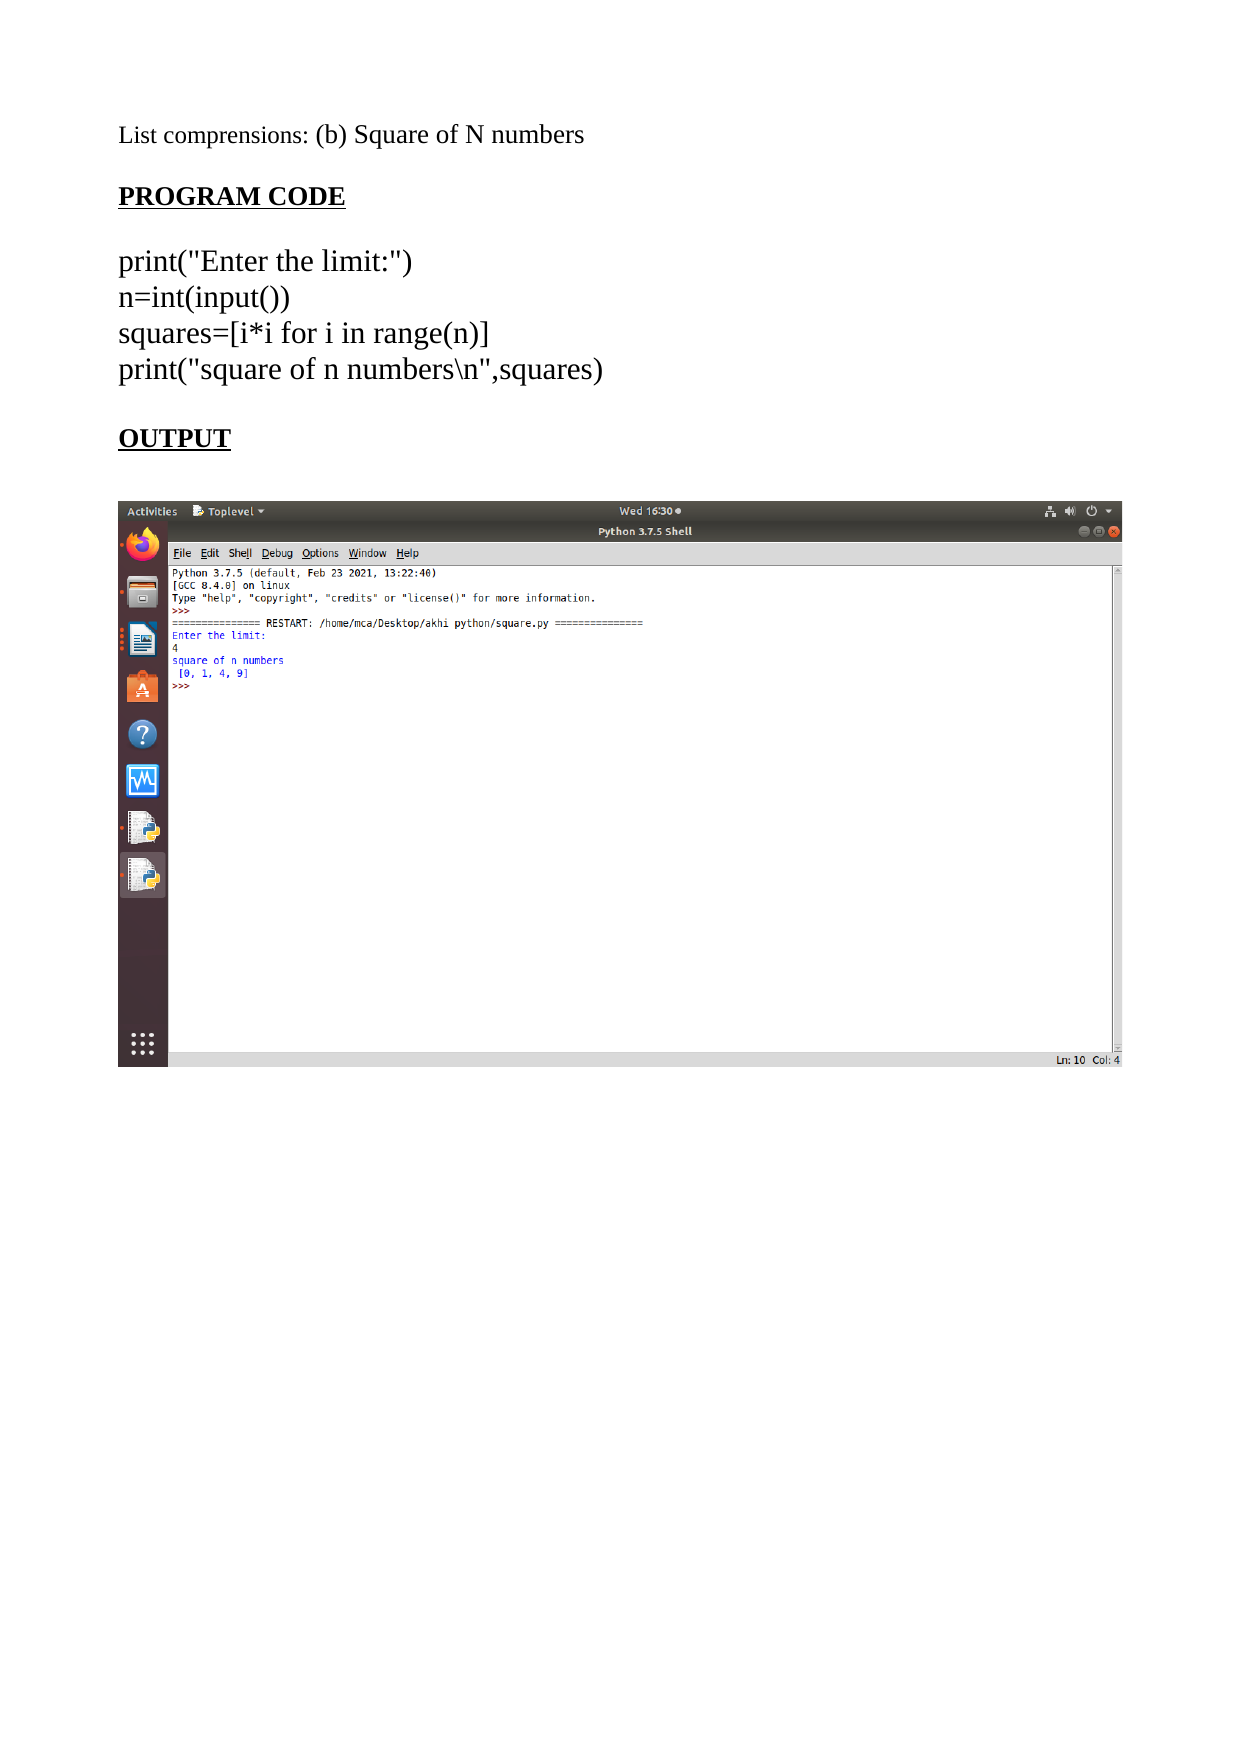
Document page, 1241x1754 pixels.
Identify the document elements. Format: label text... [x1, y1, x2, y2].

text List comprensions: (b) Square of N numbers [118, 118, 1122, 149]
text OUTPUT [118, 422, 1122, 453]
text n=int(input()) [118, 279, 1122, 314]
text print("Enter the limit:") [118, 243, 1122, 279]
text squares=[i*i for i in range(n)] [118, 314, 1122, 351]
picture [118, 501, 1123, 1067]
text print("square of n numbers\n",squares) [118, 351, 1122, 386]
text PROGRAM CODE [118, 180, 1122, 212]
